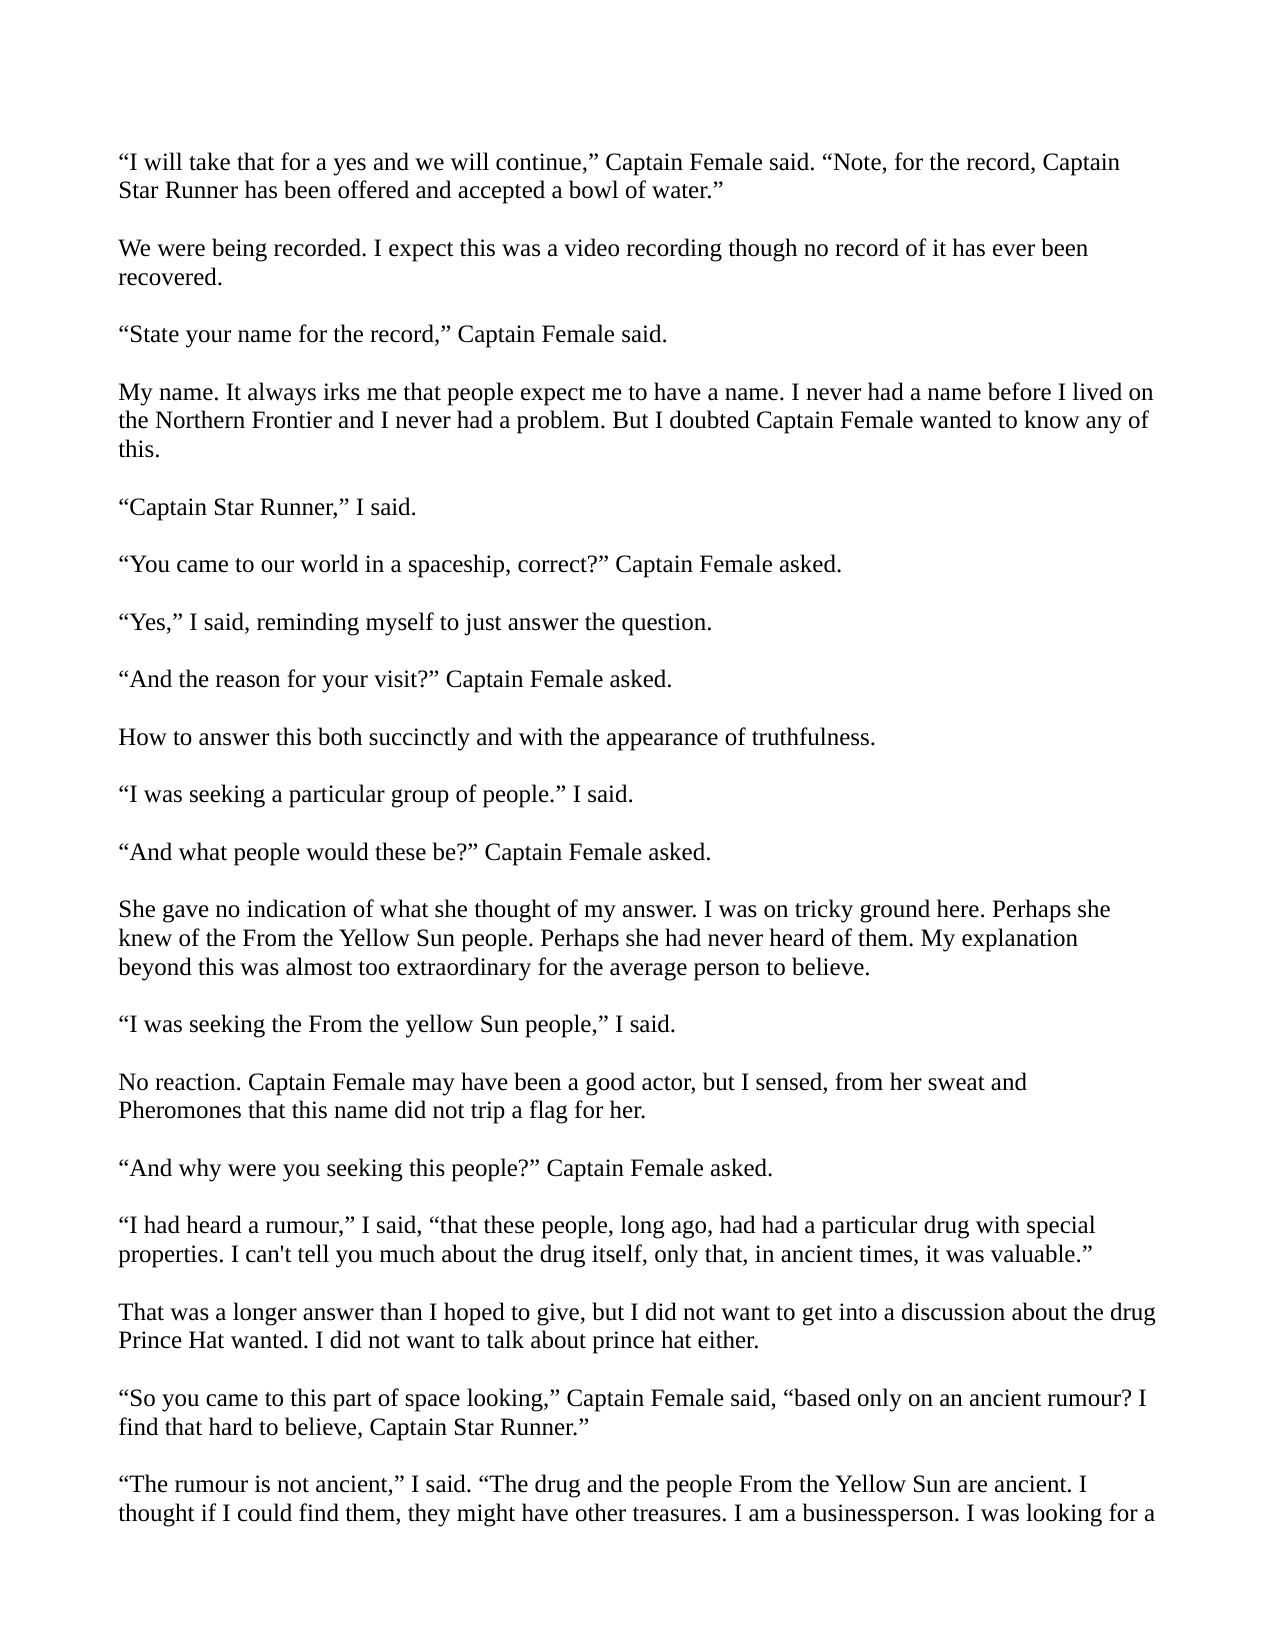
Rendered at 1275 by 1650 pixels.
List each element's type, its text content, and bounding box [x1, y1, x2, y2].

text “I was seeking a particular group of people.” I said. [118, 779, 1157, 808]
text “The rumour is not ancient,” I said. “The drug and the people From the Yellow Sun are ancient. I thought if I could find them, they might have other treasures. I am a businessperson. I was looking for a [118, 1469, 1157, 1527]
text That was a longer answer than I hoped to give, but I did not want to get into a discussion about the drug Prince Hat wanted. I did not want to talk about prince hat either. [118, 1297, 1157, 1354]
text “And the reason for your visit?” Captain Female asked. [118, 664, 1157, 693]
text No reaction. Captain Female may have been a good actor, but I sensed, from her sweat and Pheromones that this name did not trip a flag for her. [118, 1067, 1157, 1124]
text My name. It always irks me that people expect me to have a name. I never had a name before I lived on the Northern Frontier and I never had a problem. But I doubted Captain Female wanted to know any of this. [118, 377, 1157, 463]
text “And why were you seeking this people?” Captain Female asked. [118, 1153, 1157, 1182]
text “And what people would these be?” Captain Female asked. [118, 837, 1157, 866]
text “You came to our world in a spaceship, correct?” Captain Female asked. [118, 549, 1157, 578]
text We were being recorded. I expect this was a video recording though no record of it has ever been recovered. [118, 233, 1157, 291]
text “Captain Star Runner,” I said. [118, 492, 1157, 521]
text “I was seeking the From the yellow Sun people,” I said. [118, 1009, 1157, 1038]
text “Yes,” I said, reminding myself to just answer the question. [118, 607, 1157, 636]
text “I will take that for a yes and we will continue,” Captain Female said. “Note, for the record, Captain Star Runner has been offered and accepted a bowl of water.” [118, 147, 1157, 204]
text “So you came to this part of space looking,” Captain Female said, “based only on an ancient rumour? I find that hard to believe, Captain Star Runner.” [118, 1383, 1157, 1441]
text “State your name for the record,” Captain Female said. [118, 319, 1157, 348]
text “I had heard a rumour,” I said, “that these people, long ago, had had a particular drug with special properties. I can't tell you much about the drug itself, only that, in ancient times, it was valuable.” [118, 1211, 1157, 1268]
text She gave no indication of what she thought of my answer. I was on tricky ground here. Perhaps she knew of the From the Yellow Sun people. Perhaps she had never heard of them. My explanation beyond this was almost too extraordinary for the average person to believe. [118, 894, 1157, 981]
text How to answer this both succinctly and with the appearance of truthfulness. [118, 722, 1157, 751]
